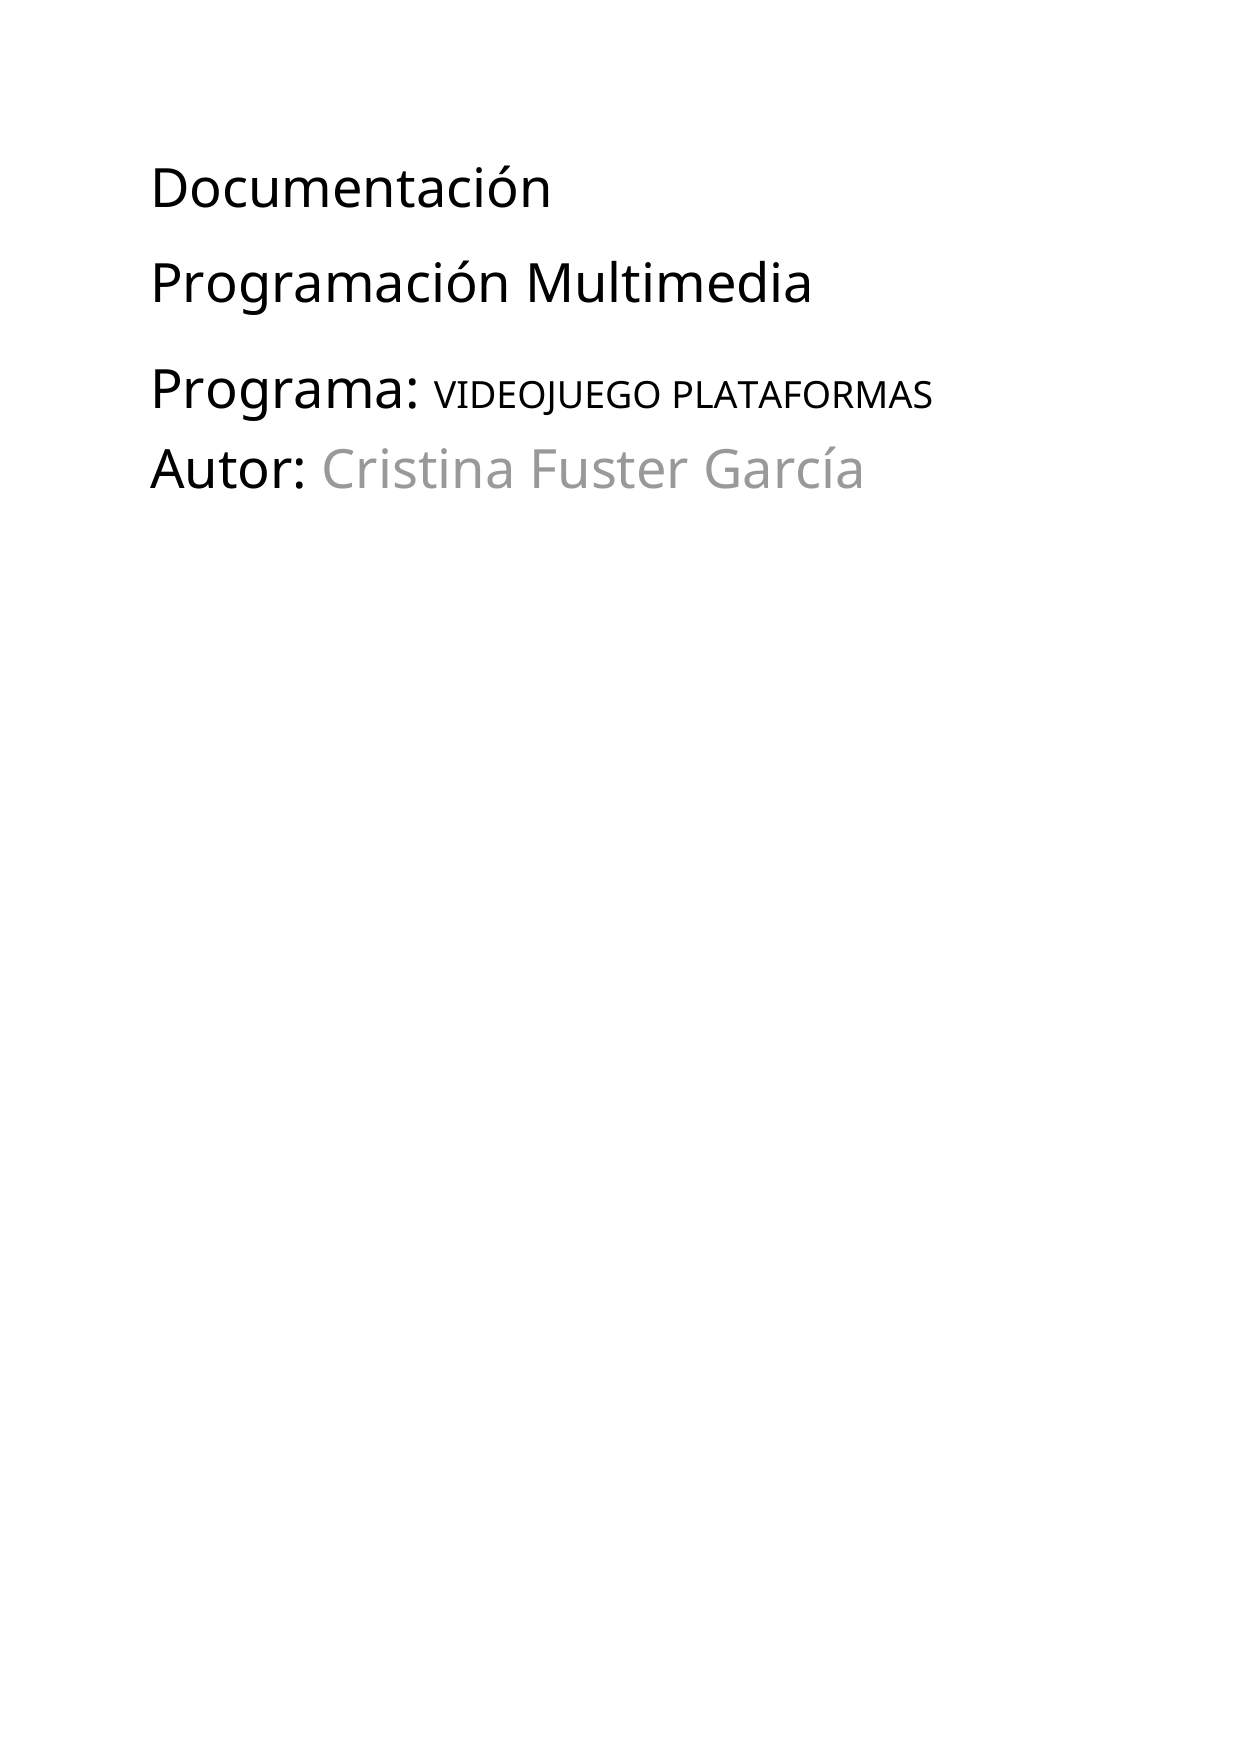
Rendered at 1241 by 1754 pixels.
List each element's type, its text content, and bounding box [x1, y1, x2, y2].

title Documentación [150, 150, 1090, 224]
text Programación Multimedia [150, 244, 1090, 318]
title Programa: VIDEOJUEGO PLATAFORMAS [150, 350, 1090, 424]
title Autor: Cristina Fuster García [150, 430, 1090, 504]
